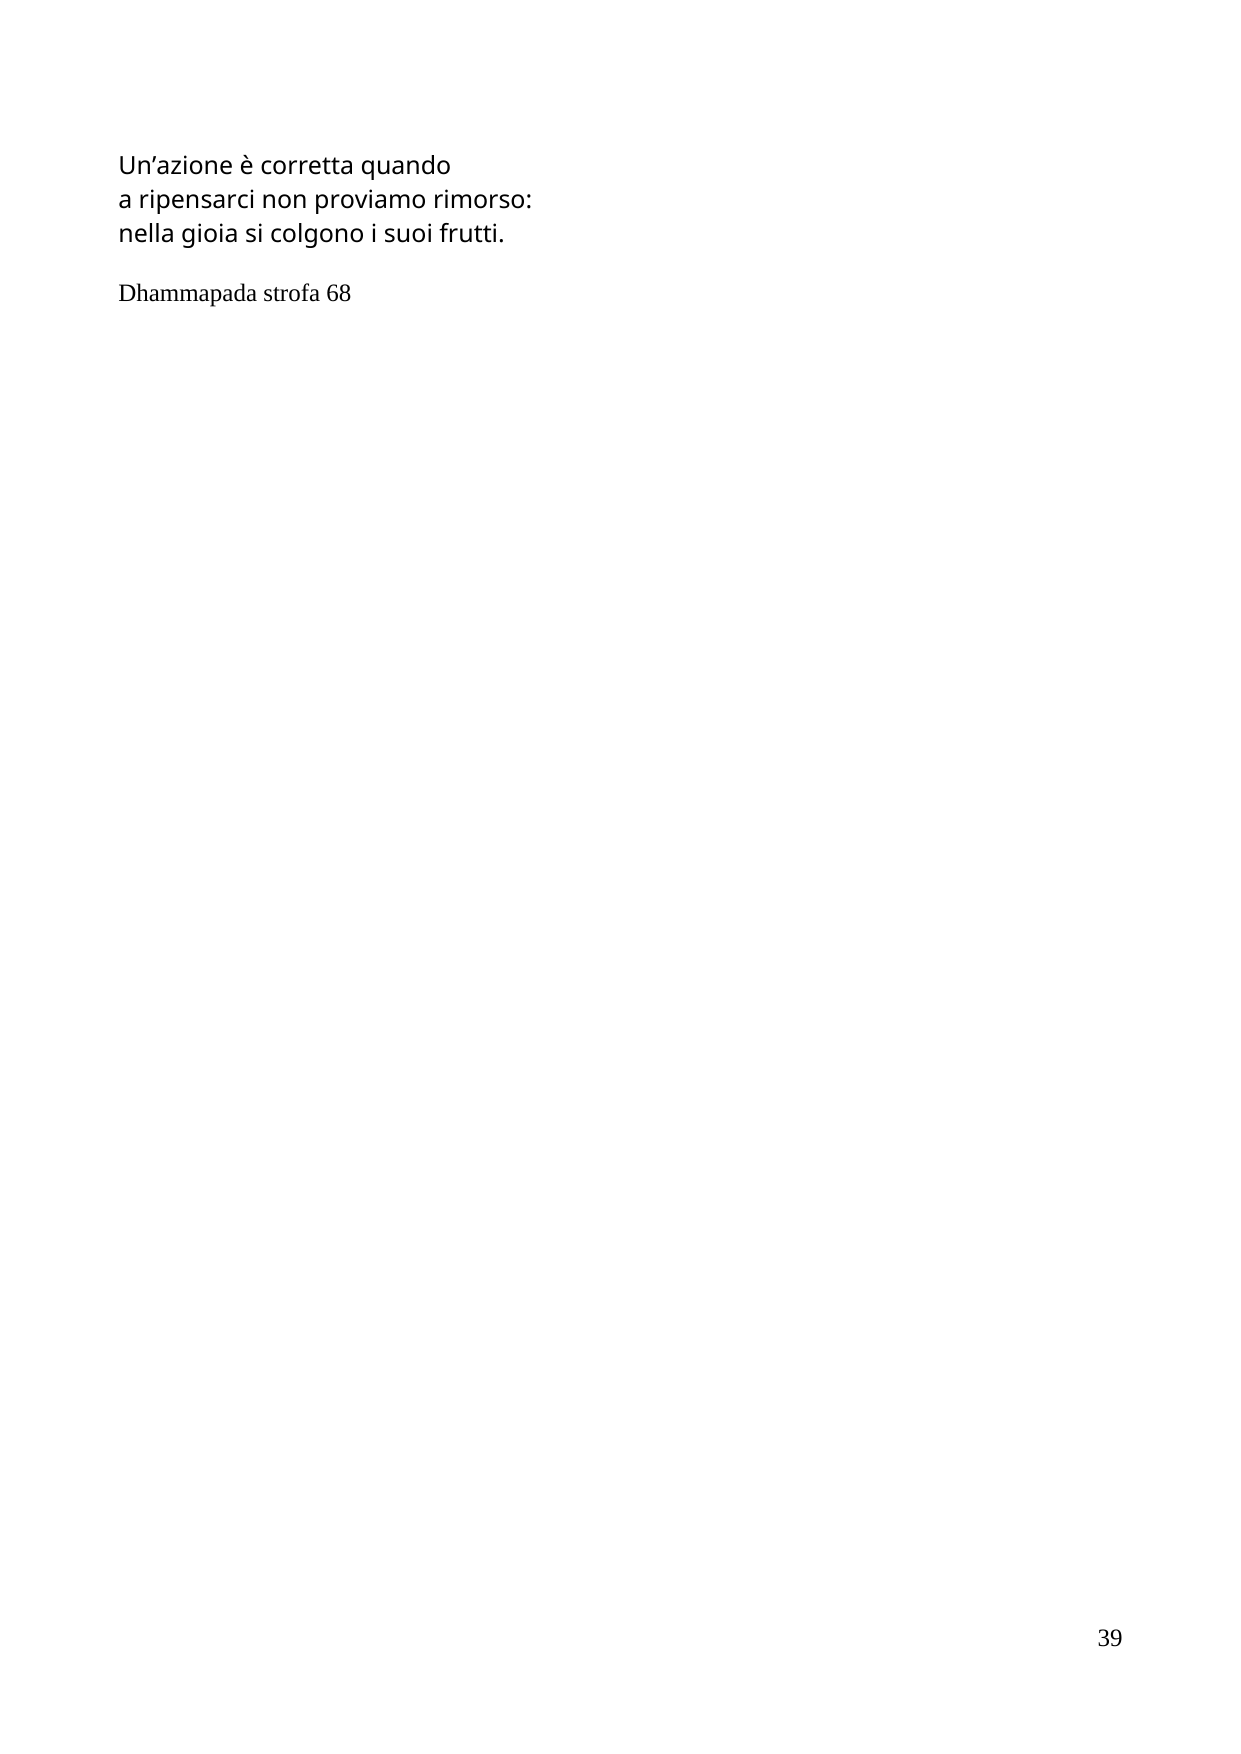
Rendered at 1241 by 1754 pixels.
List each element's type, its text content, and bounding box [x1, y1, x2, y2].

text Dhammapada strofa 68 [118, 278, 1122, 307]
text a ripensarci non proviamo rimorso: [118, 182, 1122, 216]
text Un’azione è corretta quando [118, 148, 1122, 182]
text nella gioia si colgono i suoi frutti. [118, 216, 1122, 250]
